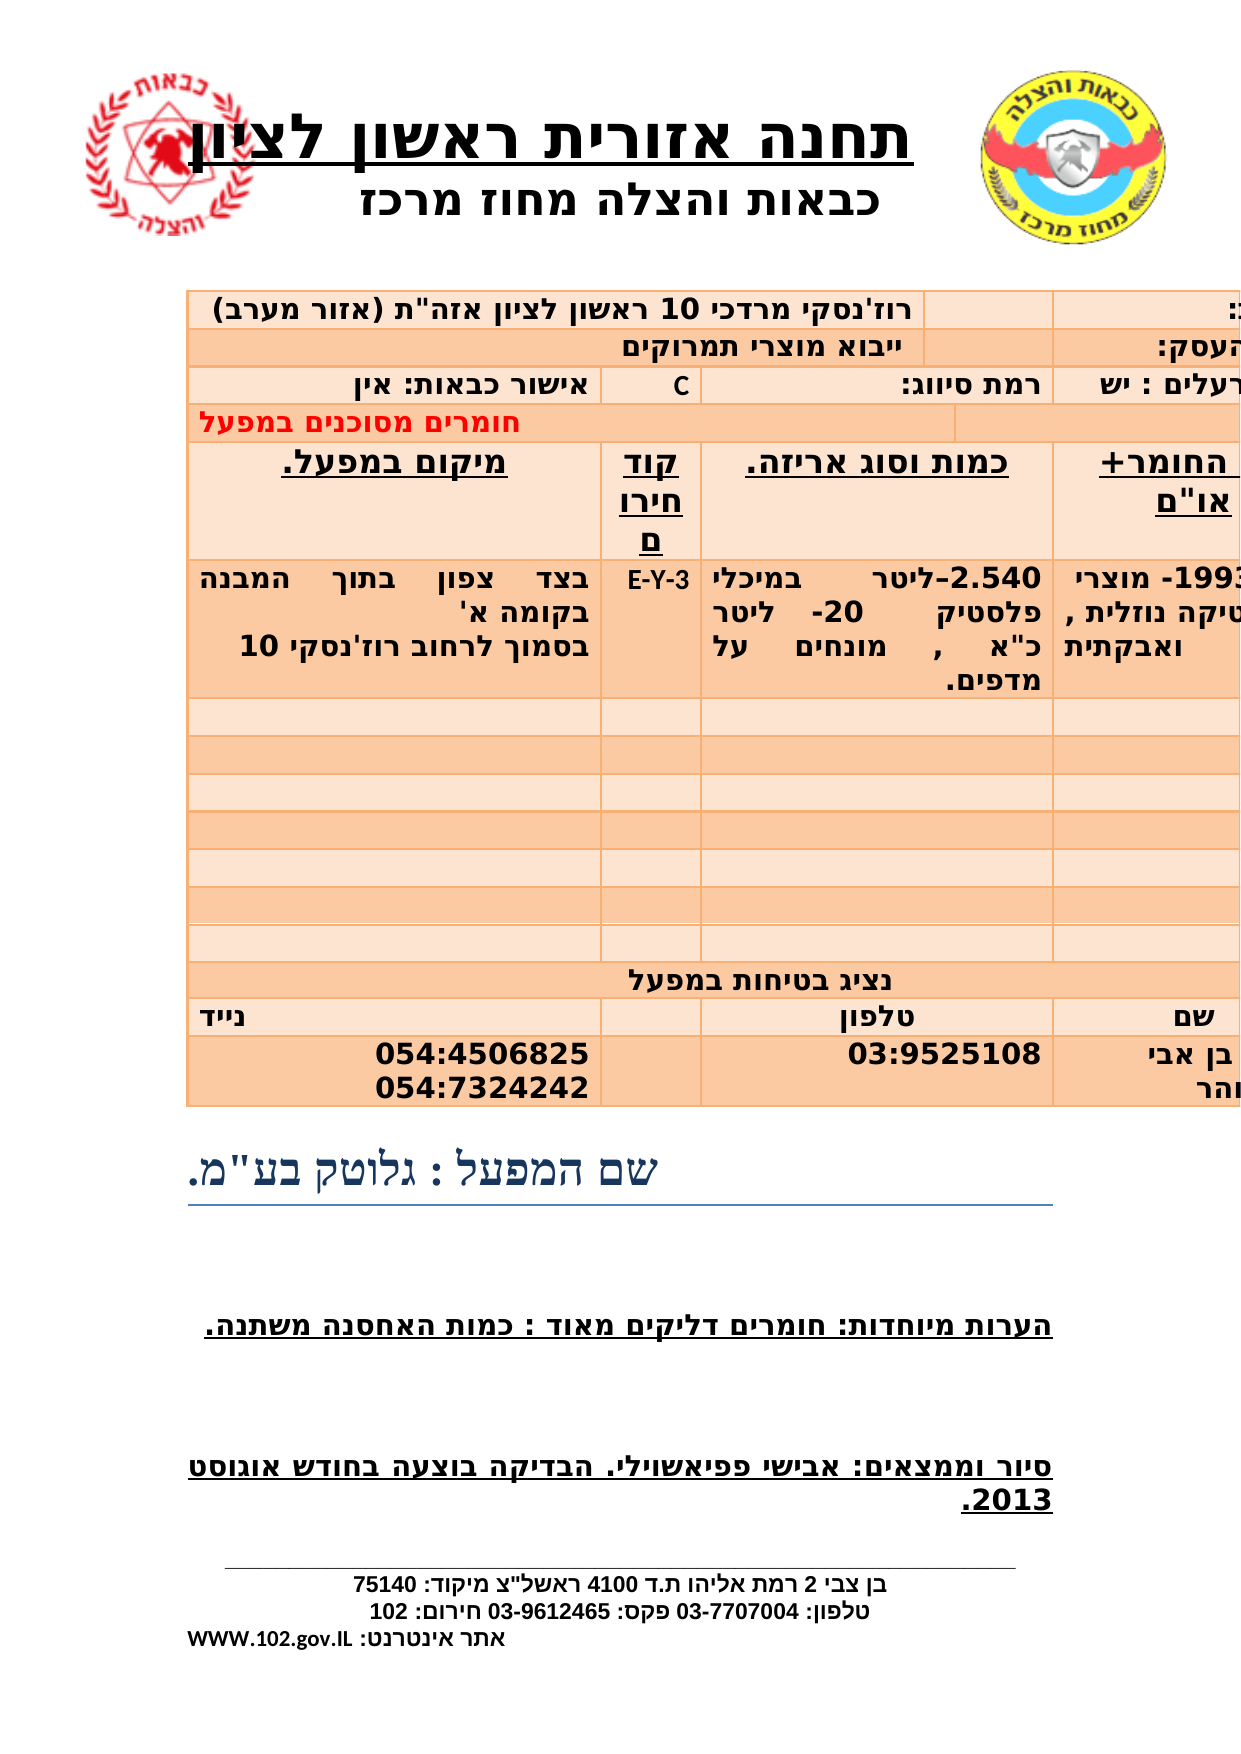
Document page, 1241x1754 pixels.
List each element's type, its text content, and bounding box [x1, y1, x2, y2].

table_header רוז'נסקי מרדכי 10 ראשון לציון אזה"ת (אזור מערב) [189, 292, 923, 328]
table_cell [602, 888, 700, 923]
table_cell [189, 888, 600, 923]
table_cell בצד צפון בתוך המבנה בקומה א' בסמוך לרחוב רוז'נסקי 10 [189, 561, 600, 697]
table_cell [602, 737, 700, 773]
table_cell C [602, 368, 700, 403]
text סיור וממצאים: אבישי פפיאשוילי. הבדיקה בוצעה בחודש אוגוסט 2013. [187, 1479, 1053, 1517]
table_cell [1054, 888, 1239, 923]
table_cell [1054, 737, 1239, 773]
table_cell [602, 1037, 700, 1105]
table_header [925, 292, 1052, 328]
table_cell [702, 813, 1052, 848]
table_cell [189, 737, 600, 773]
text שם המפעל : גלוטק בע"מ. [187, 1143, 1053, 1206]
table_cell קוד חירום [602, 443, 700, 559]
table_cell [602, 926, 700, 961]
table_cell 1993- מוצרי קוסמטיקה נוזלית , ואבקתית [1054, 561, 1239, 697]
table_cell [702, 926, 1052, 961]
table_cell [602, 775, 700, 810]
table_cell היתר רעלים : יש [1054, 368, 1239, 403]
table_cell ייבוא מוצרי תמרוקים [189, 330, 923, 365]
table_cell [189, 775, 600, 810]
table_cell שם [1054, 999, 1239, 1035]
table_cell [602, 699, 700, 735]
table_cell [189, 813, 600, 848]
table_cell [956, 405, 1239, 441]
table_cell נייד [189, 999, 600, 1035]
table_cell [602, 813, 700, 848]
text סיור וממצאים: אבישי פפיאשוילי. הבדיקה בוצעה בחודש אוגוסט 2013. [187, 1449, 1053, 1478]
table_cell [925, 330, 1052, 365]
table_cell רמת סיווג: [702, 368, 1052, 403]
table_cell [602, 850, 700, 886]
table_header כתובת: [1054, 292, 1239, 328]
table_cell מיקום במפעל. [189, 443, 600, 559]
table_cell 2.540–ליטר במיכלי פלסטיק 20- ליטר כ"א , מונחים על מדפים. [702, 561, 1052, 697]
table_cell כמות וסוג אריזה. [702, 443, 1052, 559]
table_cell [189, 850, 600, 886]
table_cell [702, 699, 1052, 735]
table_cell [1054, 926, 1239, 961]
table_cell [1054, 850, 1239, 886]
table_cell [602, 999, 700, 1035]
table_cell שלומי בן אבי חיים זוהר [1054, 1037, 1239, 1105]
table_cell שם החומר+ או"ם [1054, 443, 1239, 559]
text הערות מיוחדות: חומרים דליקים מאוד : כמות האחסנה משתנה. [187, 1308, 1053, 1342]
table_cell ייעוד העסק: [1054, 330, 1239, 365]
table_cell [702, 850, 1052, 886]
table_cell [702, 775, 1052, 810]
table_cell 054:4506825 054:7324242 [189, 1037, 600, 1105]
table_cell [1054, 699, 1239, 735]
table_cell [1054, 775, 1239, 810]
table_cell [189, 699, 600, 735]
table_cell [1054, 813, 1239, 848]
table_cell E-Y-3 [602, 561, 700, 697]
table_cell אישור כבאות: אין [189, 368, 600, 403]
table_cell 03:9525108 [702, 1037, 1052, 1105]
table_cell חומרים מסוכנים במפעל [189, 405, 954, 441]
table_cell [189, 926, 600, 961]
table_cell טלפון [702, 999, 1052, 1035]
table_cell [702, 737, 1052, 773]
table_cell [702, 888, 1052, 923]
table_cell נציג בטיחות במפעל [189, 963, 1239, 997]
